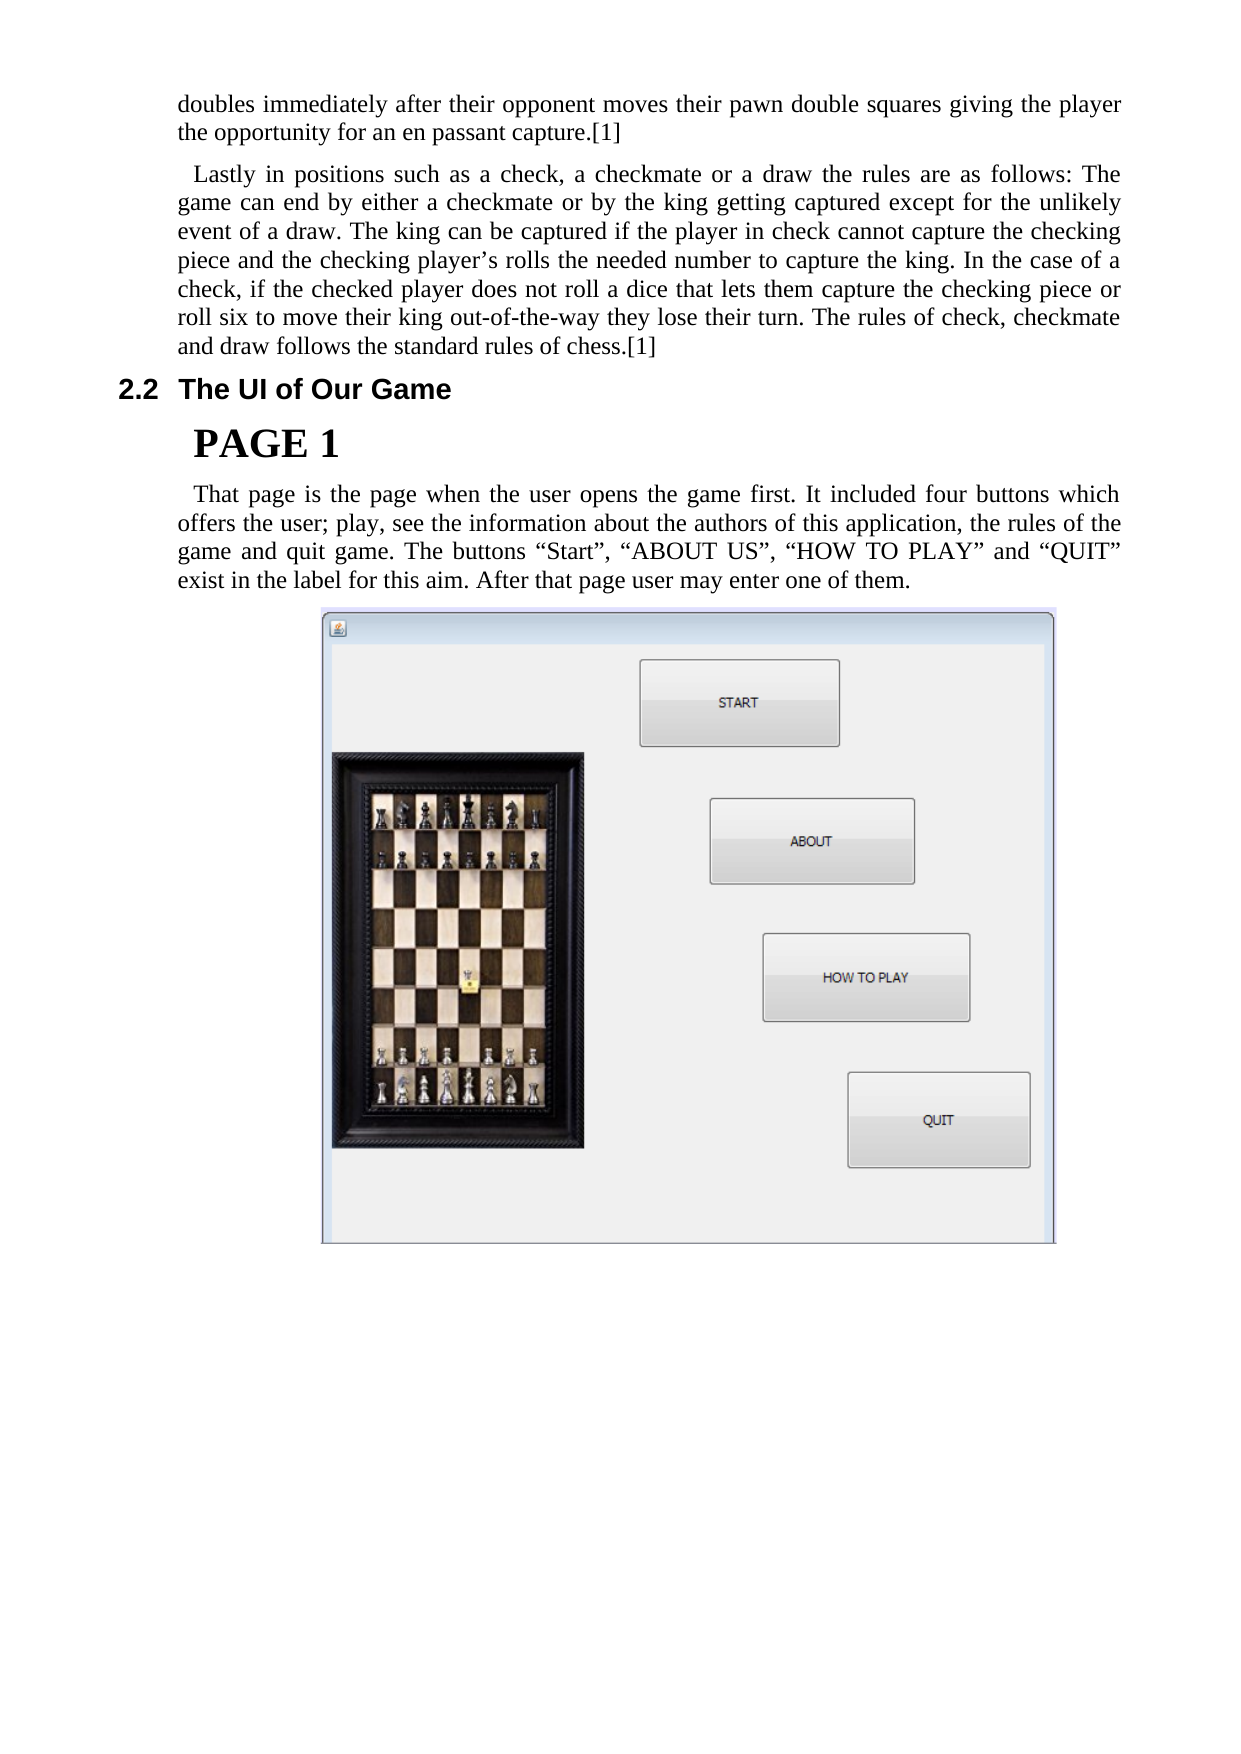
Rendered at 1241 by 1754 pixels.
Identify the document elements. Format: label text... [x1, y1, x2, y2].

text That page is the page when the user opens the game first. It included four buttons which offers the user; play, see the information about the authors of this application, the rules of the game and quit game. The buttons “Start”, “ABOUT US”, “HOW TO PLAY” and “QUIT” exist in the label for this aim. After that page user may enter one of them. [177, 479, 1122, 594]
text doubles immediately after their opponent moves their pawn double squares giving the player the opportunity for an en passant capture.[1] [177, 89, 1122, 146]
text PAGE 1 [118, 418, 1122, 466]
subtitle The UI of Our Game [118, 372, 1122, 406]
picture [193, 606, 1197, 1244]
text Lastly in positions such as a check, a checkmate or a draw the rules are as follows: The game can end by either a checkmate or by the king getting captured except for the unlikely event of a draw. The king can be captured if the player in check cannot capture the checking piece and the checking player’s rolls the needed number to capture the king. In the case of a check, if the checked player does not roll a dice that lets them capture the checking piece or roll six to move their king out-of-the-way they lose their turn. The rules of check, checkmate and draw follows the standard rules of chess.[1] [177, 159, 1122, 360]
